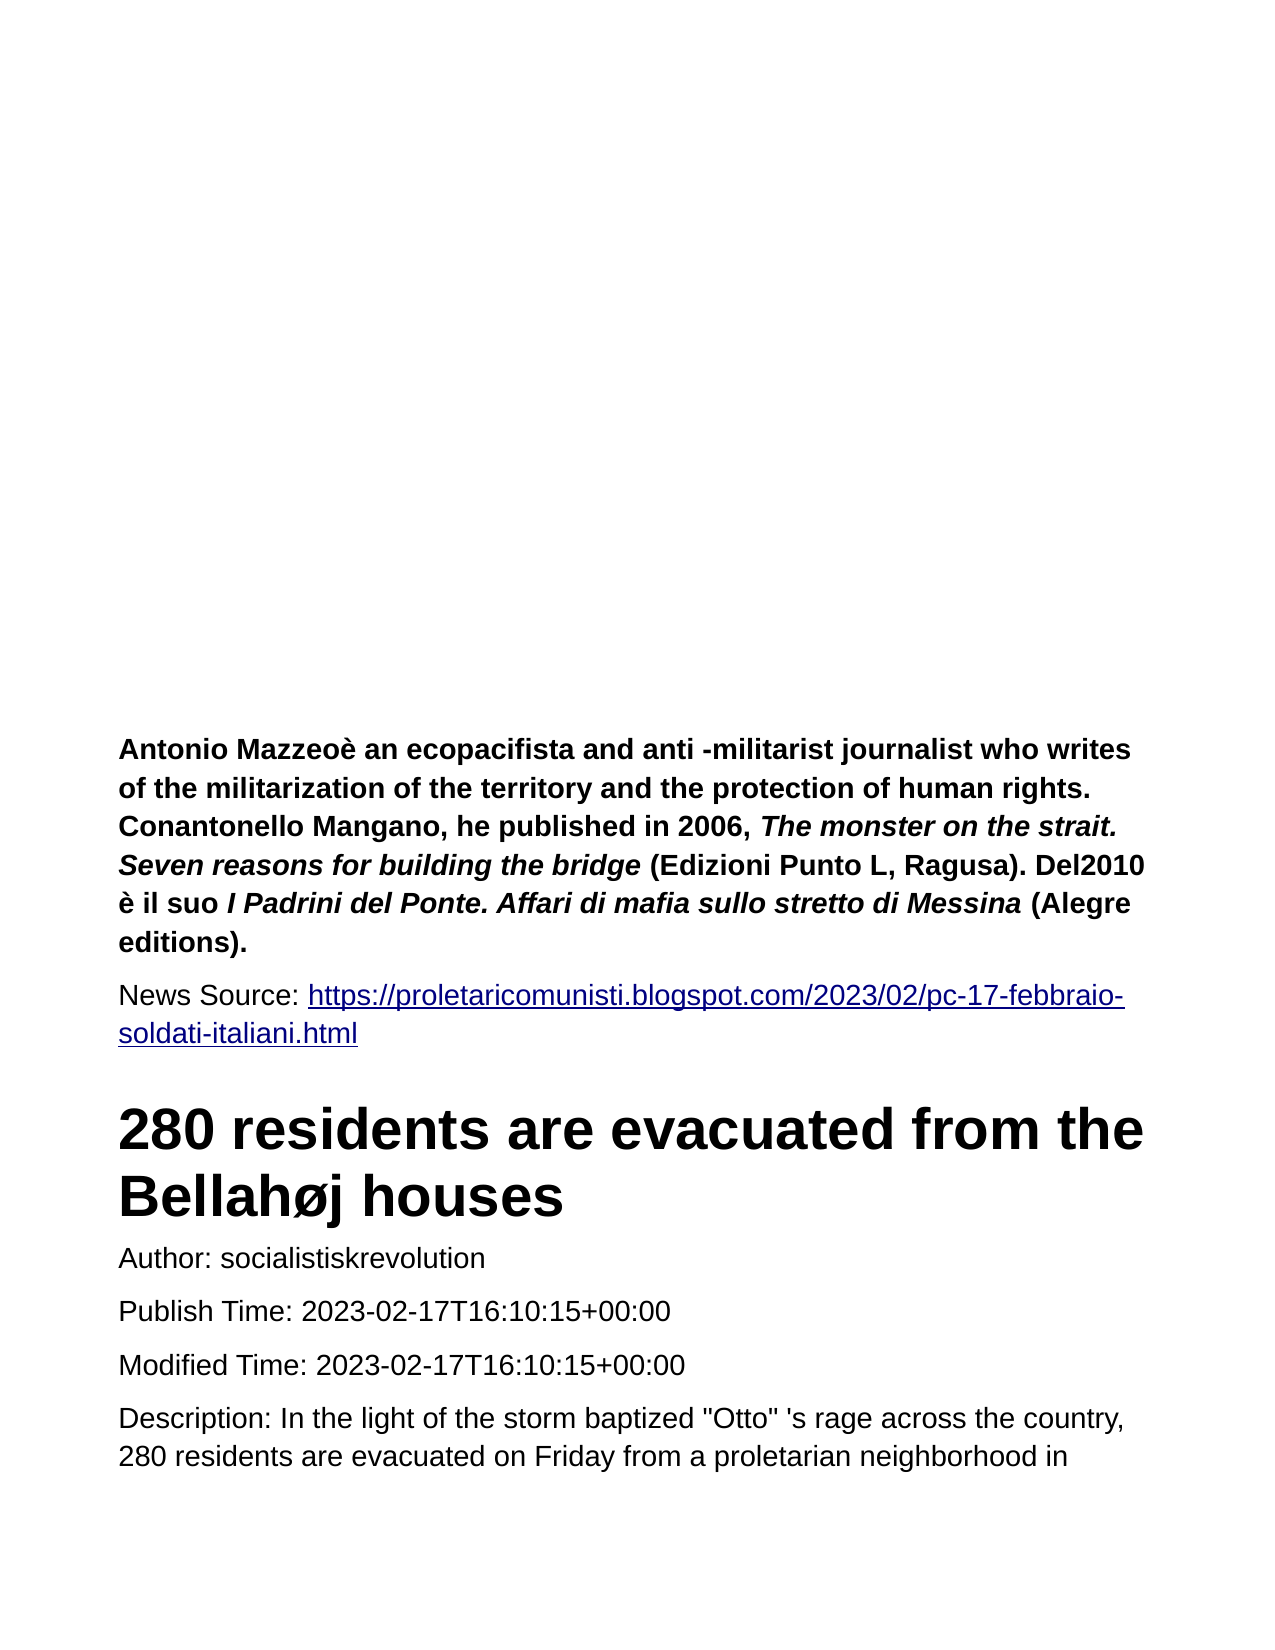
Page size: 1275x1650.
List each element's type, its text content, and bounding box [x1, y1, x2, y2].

text Antonio Mazzeoè an ecopacifista and anti -militarist journalist who writes of the militarization of the territory and the protection of human rights. Conantonello Mangano, he published in 2006, The monster on the strait. Seven reasons for building the bridge (Edizioni Punto L, Ragusa). Del2010 è il suo I Padrini del Ponte. Affari di mafia sullo stretto di Messina (Alegre editions). [118, 118, 1157, 958]
text Description: In the light of the storm baptized "Otto" 's rage across the country, 280 residents are evacuated on Friday from a proletarian neighborhood in [118, 1401, 1157, 1473]
subtitle 280 residents are evacuated from the Bellahøj houses [118, 1094, 1157, 1229]
text Author: socialistiskrevolution [118, 1241, 1157, 1275]
text Modified Time: 2023-02-17T16:10:15+00:00 [118, 1347, 1157, 1381]
text Publish Time: 2023-02-17T16:10:15+00:00 [118, 1294, 1157, 1328]
text News Source: https://proletaricomunisti.blogspot.com/2023/02/pc-17-febbraio-soldati-italiani.html [118, 978, 1157, 1050]
